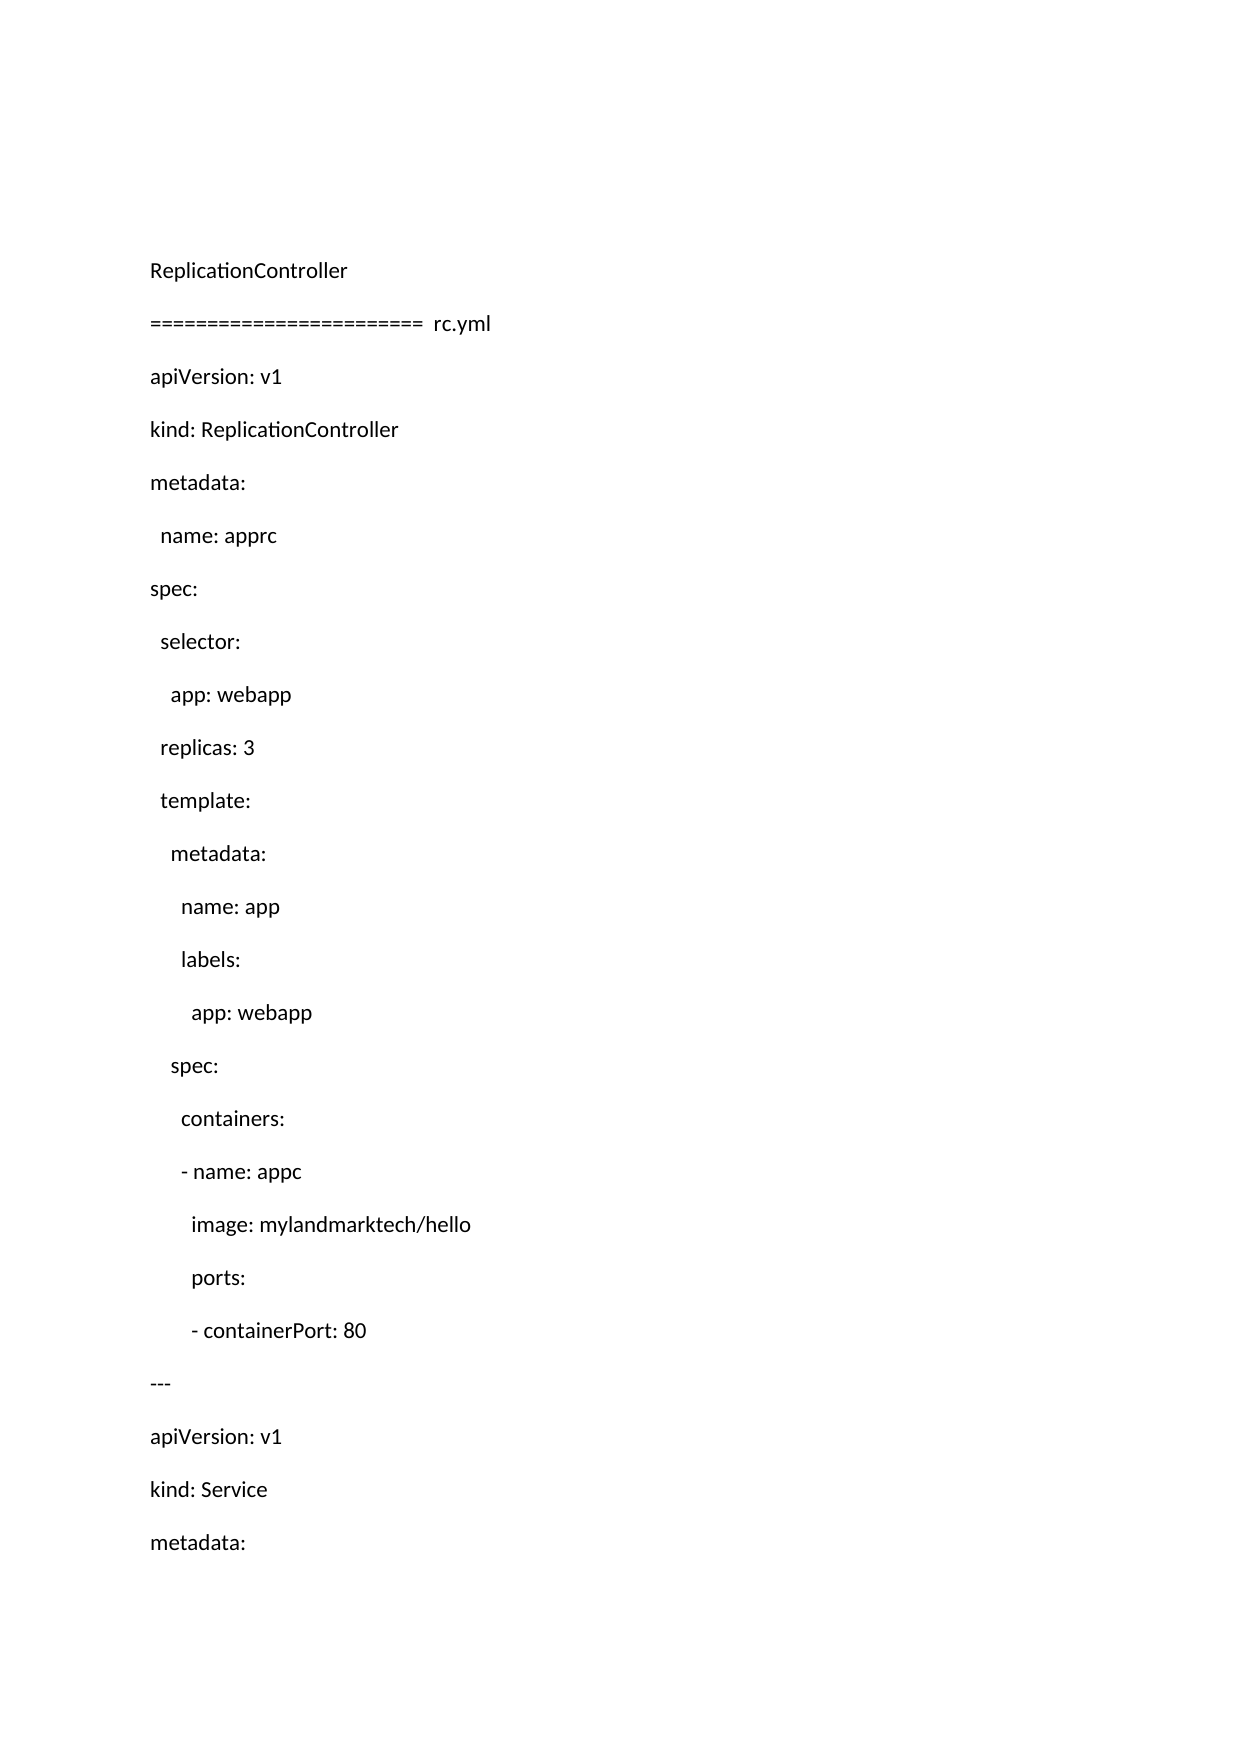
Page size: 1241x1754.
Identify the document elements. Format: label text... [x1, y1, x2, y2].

text apiVersion: v1 [150, 1422, 1090, 1451]
text ReplicationController [150, 256, 1090, 284]
text name: app [150, 892, 1090, 920]
text metadata: [150, 839, 1090, 867]
text name: apprc [150, 521, 1090, 549]
text ======================== rc.yml [150, 309, 1090, 337]
text image: mylandmarktech/hello [150, 1210, 1090, 1238]
text metadata: [150, 1528, 1090, 1557]
text spec: [150, 1051, 1090, 1079]
text kind: ReplicationController [150, 415, 1090, 443]
text labels: [150, 945, 1090, 973]
text ports: [150, 1263, 1090, 1291]
text --- [150, 1369, 1090, 1397]
text replicas: 3 [150, 733, 1090, 761]
text selector: [150, 627, 1090, 655]
text app: webapp [150, 680, 1090, 708]
text spec: [150, 574, 1090, 602]
text template: [150, 786, 1090, 814]
text app: webapp [150, 998, 1090, 1026]
text metadata: [150, 468, 1090, 496]
text - name: appc [150, 1157, 1090, 1185]
text apiVersion: v1 [150, 362, 1090, 390]
text containers: [150, 1104, 1090, 1132]
text kind: Service [150, 1476, 1090, 1503]
text - containerPort: 80 [150, 1316, 1090, 1344]
